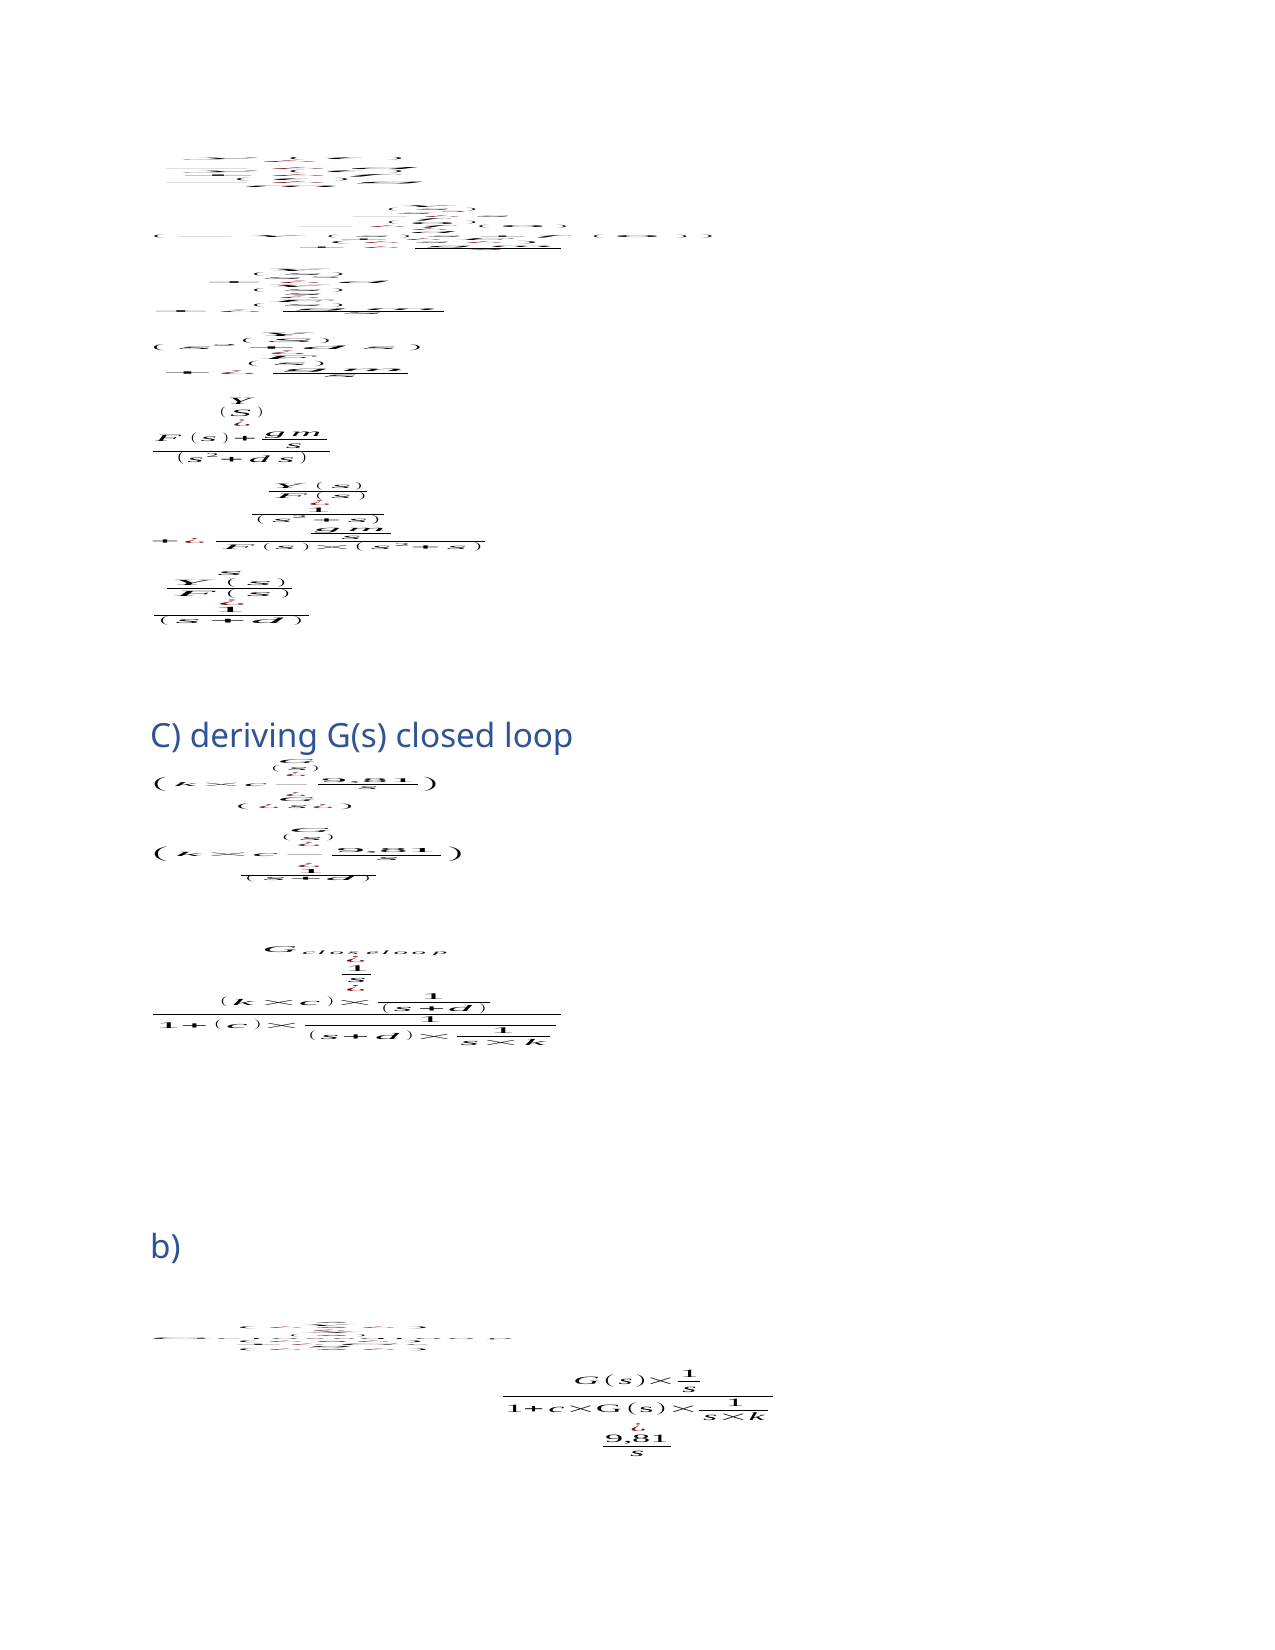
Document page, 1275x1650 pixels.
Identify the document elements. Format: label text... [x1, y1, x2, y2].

subtitle C) deriving G(s) closed loop [150, 712, 1125, 758]
subtitle b) [150, 1223, 1125, 1269]
